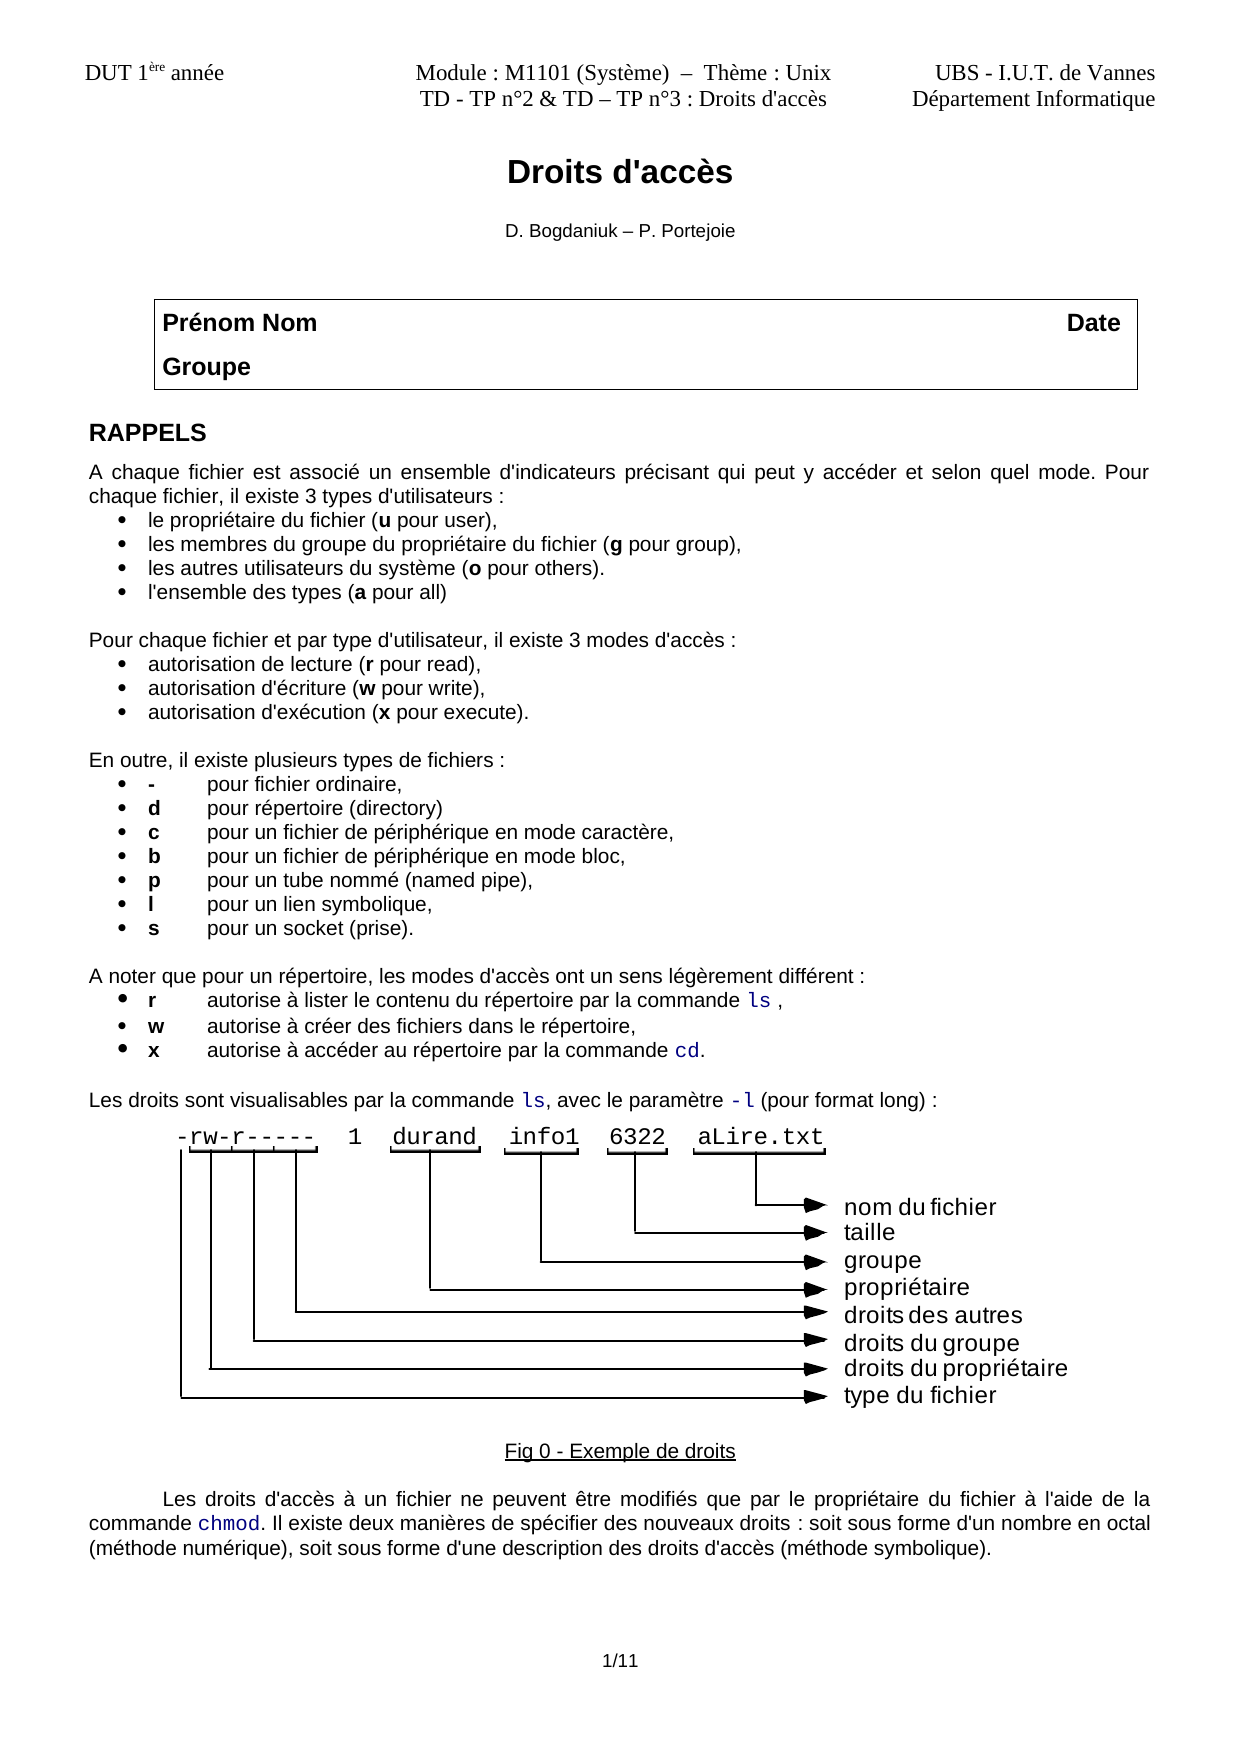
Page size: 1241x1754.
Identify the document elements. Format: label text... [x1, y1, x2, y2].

list w autorise à créer des fichiers dans le répertoire, [118, 1014, 1151, 1038]
text A chaque fichier est associé un ensemble d'indicateurs précisant qui peut y accéder et selon quel mode. Pour chaque fichier, il existe 3 types d'utilisateurs : [89, 459, 1151, 507]
table_header Prénom Nom Date [155, 300, 1137, 344]
text Pour chaque fichier et par type d'utilisateur, il existe 3 modes d'accès : [89, 628, 1151, 652]
subtitle Fig 0 - Exemple de droits [89, 1438, 1151, 1462]
list b pour un fichier de périphérique en mode bloc, [118, 844, 1151, 868]
list c pour un fichier de périphérique en mode caractère, [118, 820, 1151, 844]
list p pour un tube nommé (named pipe), [118, 868, 1151, 892]
text Les droits sont visualisables par la commande ls, avec le paramètre -l (pour format long) : [89, 1088, 1151, 1114]
text RAPPELS [89, 418, 1151, 447]
list les membres du groupe du propriétaire du fichier (g pour group), [118, 532, 1151, 556]
text D. Bogdaniuk – P. Portejoie [89, 220, 1151, 241]
list l'ensemble des types (a pour all) [118, 580, 1151, 604]
list d pour répertoire (directory) [118, 796, 1151, 820]
text A noter que pour un répertoire, les modes d'accès ont un sens légèrement différent : [89, 964, 1151, 988]
list r autorise à lister le contenu du répertoire par la commande ls , [118, 988, 1151, 1014]
list l pour un lien symbolique, [118, 892, 1151, 916]
list autorisation d'exécution (x pour execute). [118, 700, 1151, 724]
list autorisation d'écriture (w pour write), [118, 676, 1151, 700]
list - pour fichier ordinaire, [118, 772, 1151, 796]
list x autorise à accéder au répertoire par la commande cd. [118, 1038, 1151, 1064]
list le propriétaire du fichier (u pour user), [118, 507, 1151, 532]
text Les droits d'accès à un fichier ne peuvent être modifiés que par le propriétaire du fichier à l'aide de la commande chmod. Il existe deux manières de spécifier des nouveaux droits : soit sous forme d'un nombre en octal (méthode numérique), soit sous forme d'une description des droits d'accès (méthode symbolique). [89, 1486, 1151, 1560]
subtitle Droits d'accès [89, 152, 1151, 191]
table_cell Groupe [155, 344, 1137, 388]
list autorisation de lecture (r pour read), [118, 652, 1151, 676]
text En outre, il existe plusieurs types de fichiers : [89, 748, 1151, 772]
list s pour un socket (prise). [118, 916, 1151, 940]
list les autres utilisateurs du système (o pour others). [118, 556, 1151, 580]
